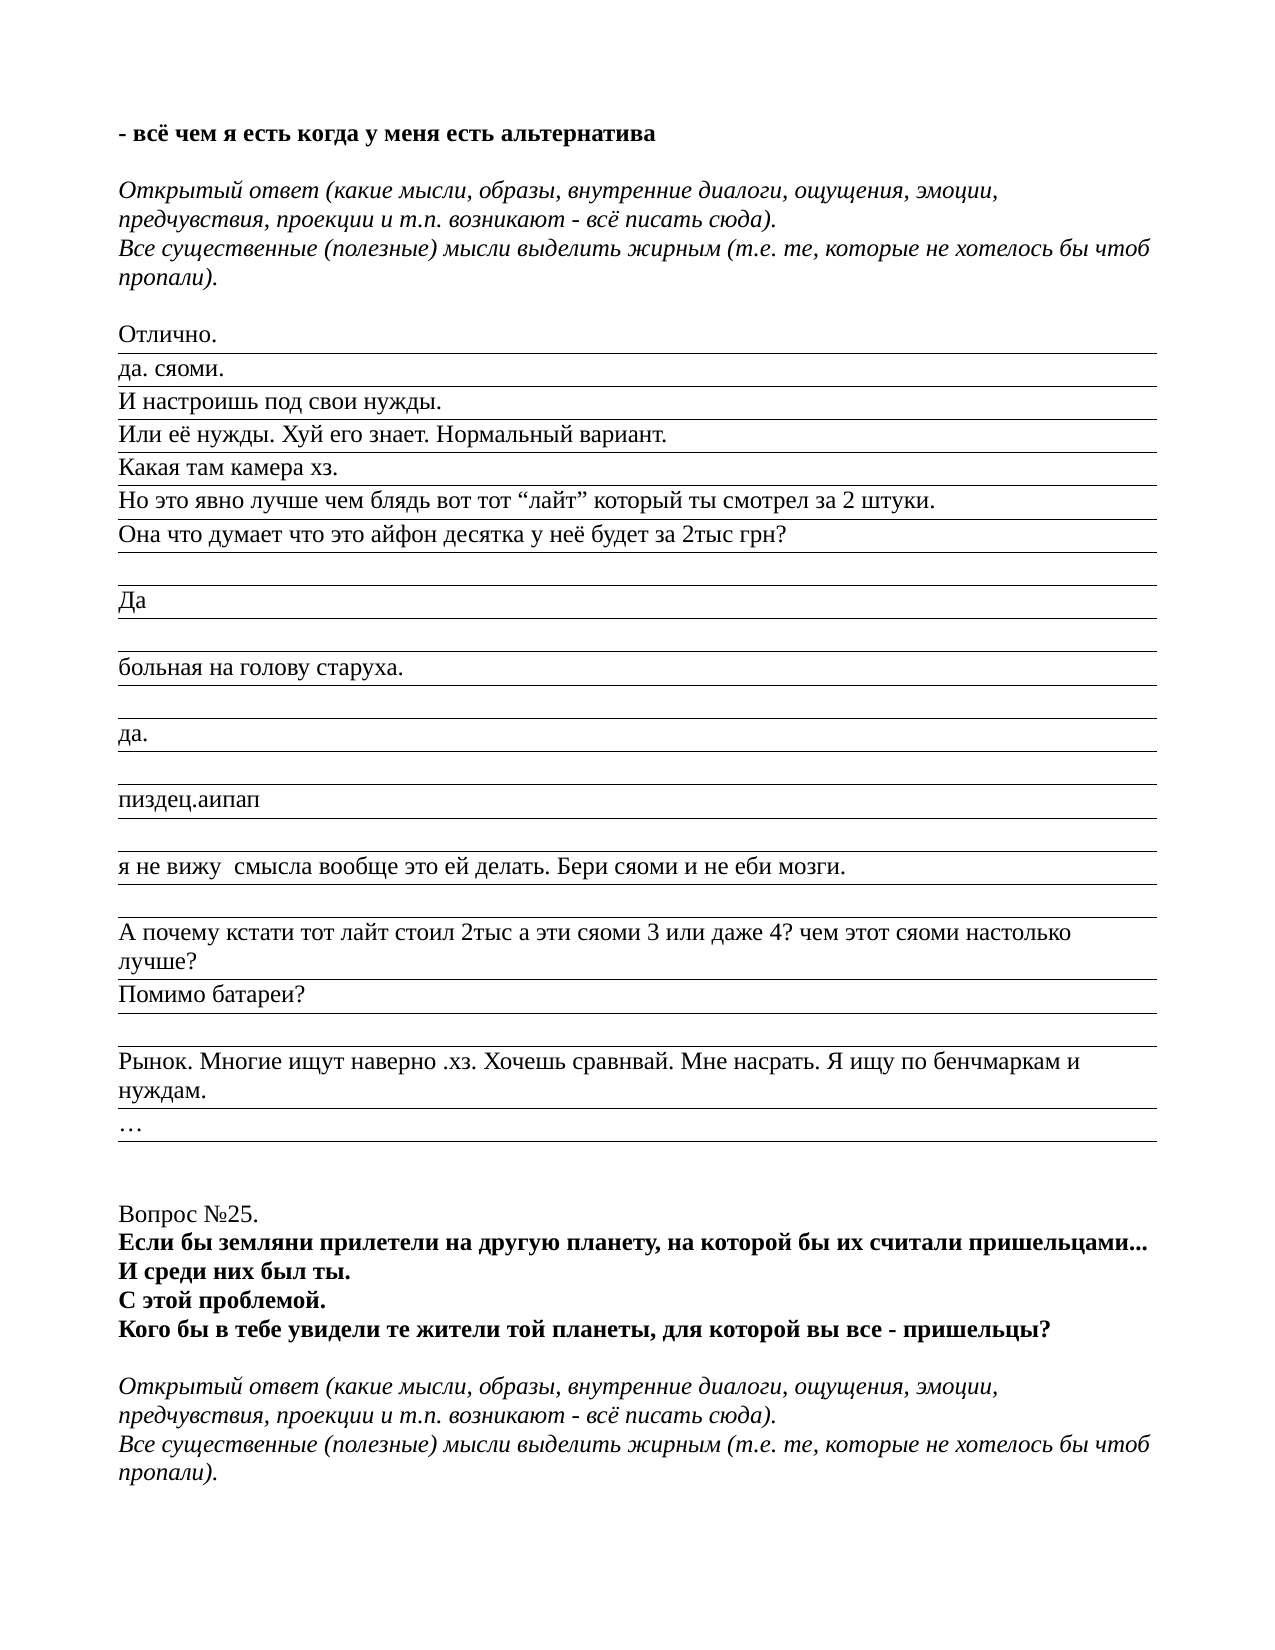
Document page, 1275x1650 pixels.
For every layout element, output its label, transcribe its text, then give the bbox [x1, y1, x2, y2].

text И среди них был ты. [118, 1256, 1157, 1285]
text Открытый ответ (какие мысли, образы, внутренние диалоги, ощущения, эмоции, предчувствия, проекции и т.п. возникают - всё писать сюда). [118, 1371, 1157, 1429]
text Она что думает что это айфон десятка у неё будет за 2тыс грн? [118, 520, 1157, 552]
text Помимо батареи? [118, 980, 1157, 1013]
text да. сяоми. [118, 354, 1157, 386]
text я не вижу смысла вообще это ей делать. Бери сяоми и не еби мозги. [118, 852, 1157, 884]
text С этой проблемой. [118, 1285, 1157, 1314]
text Все существенные (полезные) мысли выделить жирным (т.е. те, которые не хотелось бы чтоб пропали). [118, 1429, 1157, 1486]
text да. [118, 719, 1157, 751]
text Но это явно лучше чем блядь вот тот “лайт” который ты смотрел за 2 штуки. [118, 486, 1157, 519]
text Вопрос №25. [118, 1199, 1157, 1227]
text Рынок. Многие ищут наверно .хз. Хочешь сравнвай. Мне насрать. Я ищу по бенчмаркам и нуждам. [118, 1047, 1157, 1108]
text И настроишь под свои нужды. [118, 387, 1157, 419]
text Кого бы в тебе увидели те жители той планеты, для которой вы все - пришельцы? [118, 1314, 1157, 1342]
text Открытый ответ (какие мысли, образы, внутренние диалоги, ощущения, эмоции, предчувствия, проекции и т.п. возникают - всё писать сюда). [118, 176, 1157, 233]
text Все существенные (полезные) мысли выделить жирным (т.е. те, которые не хотелось бы чтоб пропали). [118, 233, 1157, 291]
text … [118, 1109, 1157, 1141]
text Если бы земляни прилетели на другую планету, на которой бы их считали пришельцами... [118, 1227, 1157, 1256]
text больная на голову старуха. [118, 652, 1157, 685]
text пиздец.аипап [118, 785, 1157, 818]
text А почему кстати тот лайт стоил 2тыс а эти сяоми 3 или даже 4? чем этот сяоми настолько лучше? [118, 918, 1157, 979]
text - всё чем я есть когда у меня есть альтернатива [118, 118, 1157, 147]
text Да [118, 586, 1157, 618]
text Или её нужды. Хуй его знает. Нормальный вариант. [118, 420, 1157, 452]
text Отлично. [118, 319, 1157, 353]
text Какая там камера хз. [118, 453, 1157, 485]
